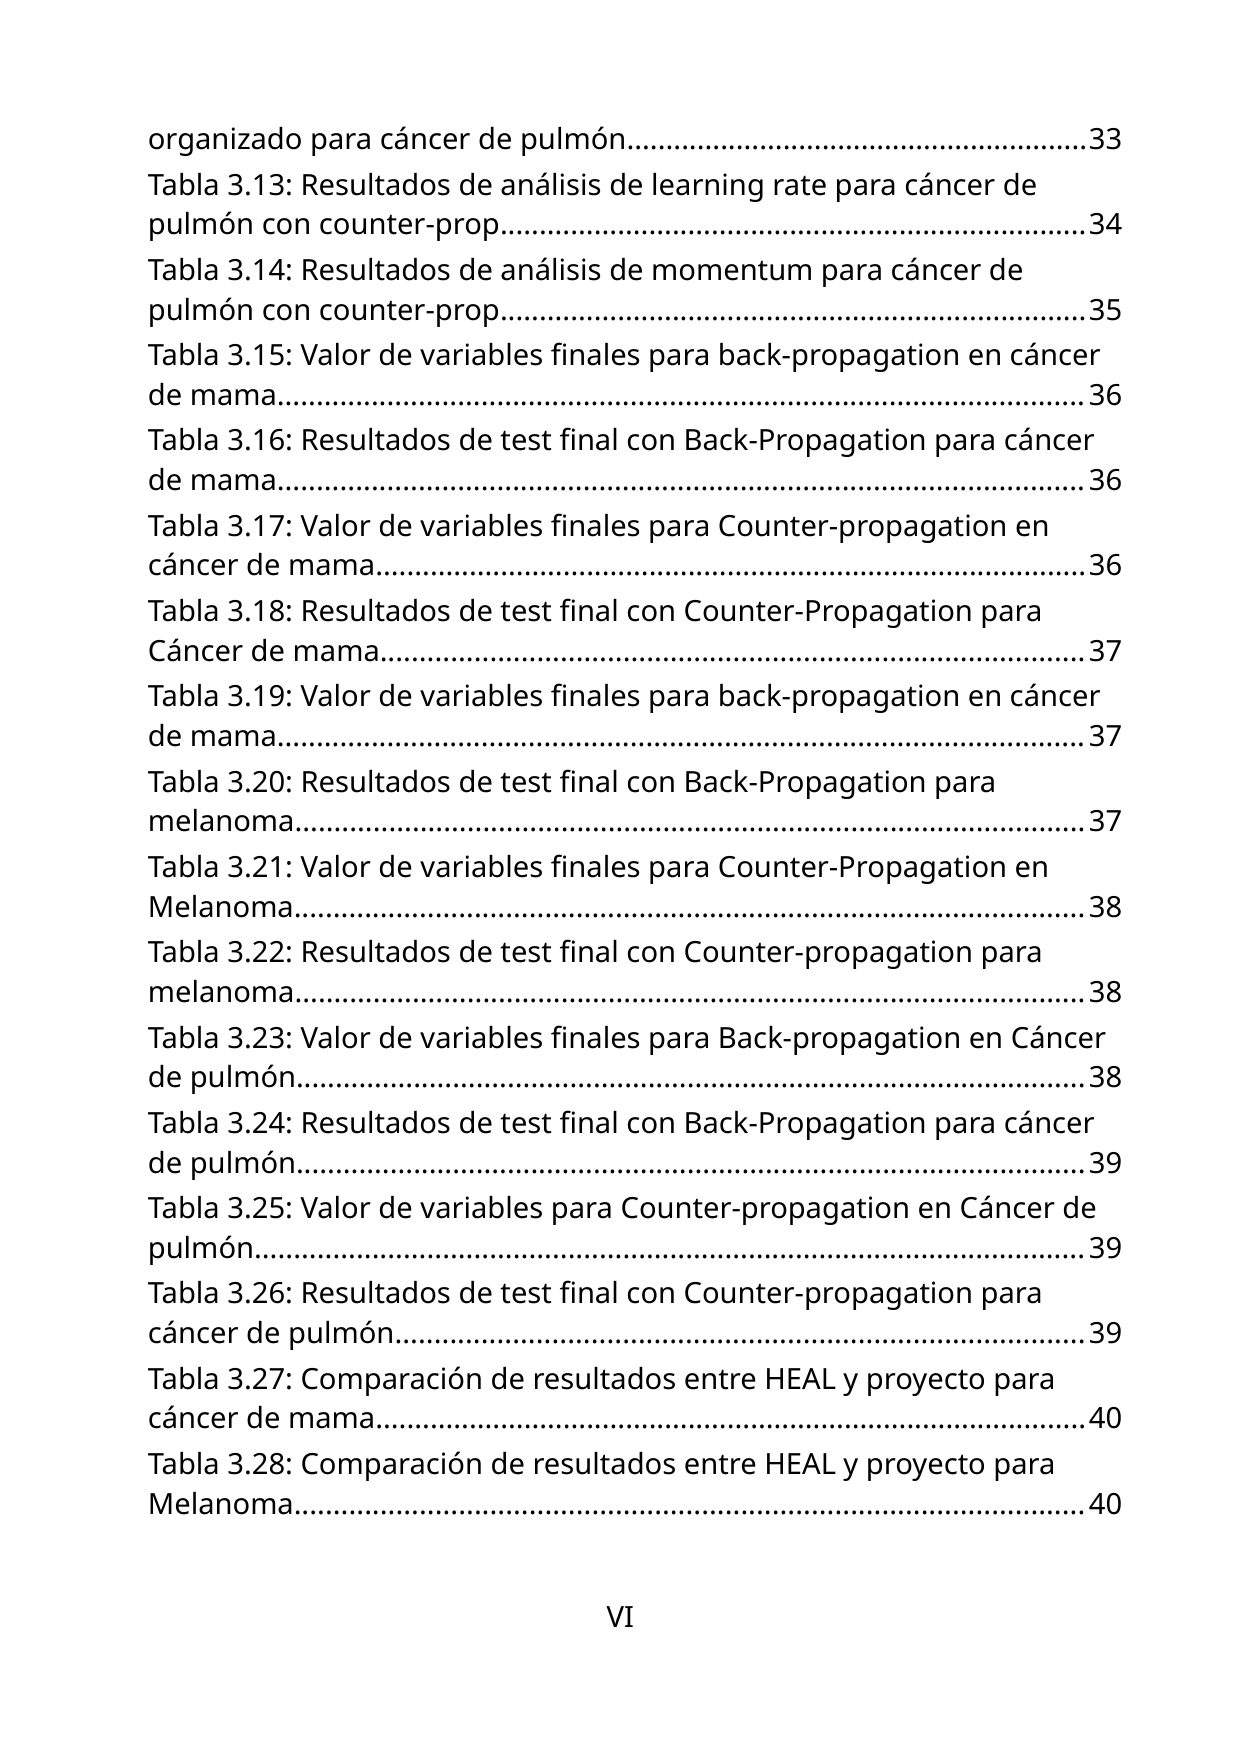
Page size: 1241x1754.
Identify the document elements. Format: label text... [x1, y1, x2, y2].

text Tabla 3.12: Resultados de análisis para neuronas del mapa auto-organizado para cáncer de pulmón 33 [148, 118, 1122, 158]
text Tabla 3.16: Resultados de test final con Back-Propagation para cáncer de mama 36 [148, 420, 1122, 499]
text Tabla 3.23: Valor de variables finales para Back-propagation en Cáncer de pulmón 38 [148, 1017, 1122, 1096]
text Tabla 3.19: Valor de variables finales para back-propagation en cáncer de mama 37 [148, 676, 1122, 755]
text Tabla 3.27: Comparación de resultados entre HEAL y proyecto para cáncer de mama 40 [148, 1358, 1122, 1437]
text Tabla 3.24: Resultados de test final con Back-Propagation para cáncer de pulmón 39 [148, 1102, 1122, 1182]
text Tabla 3.22: Resultados de test final con Counter-propagation para melanoma 38 [148, 932, 1122, 1011]
text Tabla 3.14: Resultados de análisis de momentum para cáncer de pulmón con counter-prop 35 [148, 249, 1122, 328]
text Tabla 3.18: Resultados de test final con Counter-Propagation para Cáncer de mama 37 [148, 590, 1122, 670]
text Tabla 3.26: Resultados de test final con Counter-propagation para cáncer de pulmón 39 [148, 1273, 1122, 1352]
text Tabla 3.15: Valor de variables finales para back-propagation en cáncer de mama 36 [148, 334, 1122, 414]
text Tabla 3.20: Resultados de test final con Back-Propagation para melanoma 37 [148, 761, 1122, 840]
text Tabla 3.25: Valor de variables para Counter-propagation en Cáncer de pulmón 39 [148, 1187, 1122, 1267]
text Tabla 3.17: Valor de variables finales para Counter-propagation en cáncer de mama 36 [148, 505, 1122, 584]
text Tabla 3.28: Comparación de resultados entre HEAL y proyecto para Melanoma 40 [148, 1443, 1122, 1523]
text Tabla 3.21: Valor de variables finales para Counter-Propagation en Melanoma 38 [148, 846, 1122, 926]
text Tabla 3.13: Resultados de análisis de learning rate para cáncer de pulmón con counter-prop 34 [148, 164, 1122, 243]
